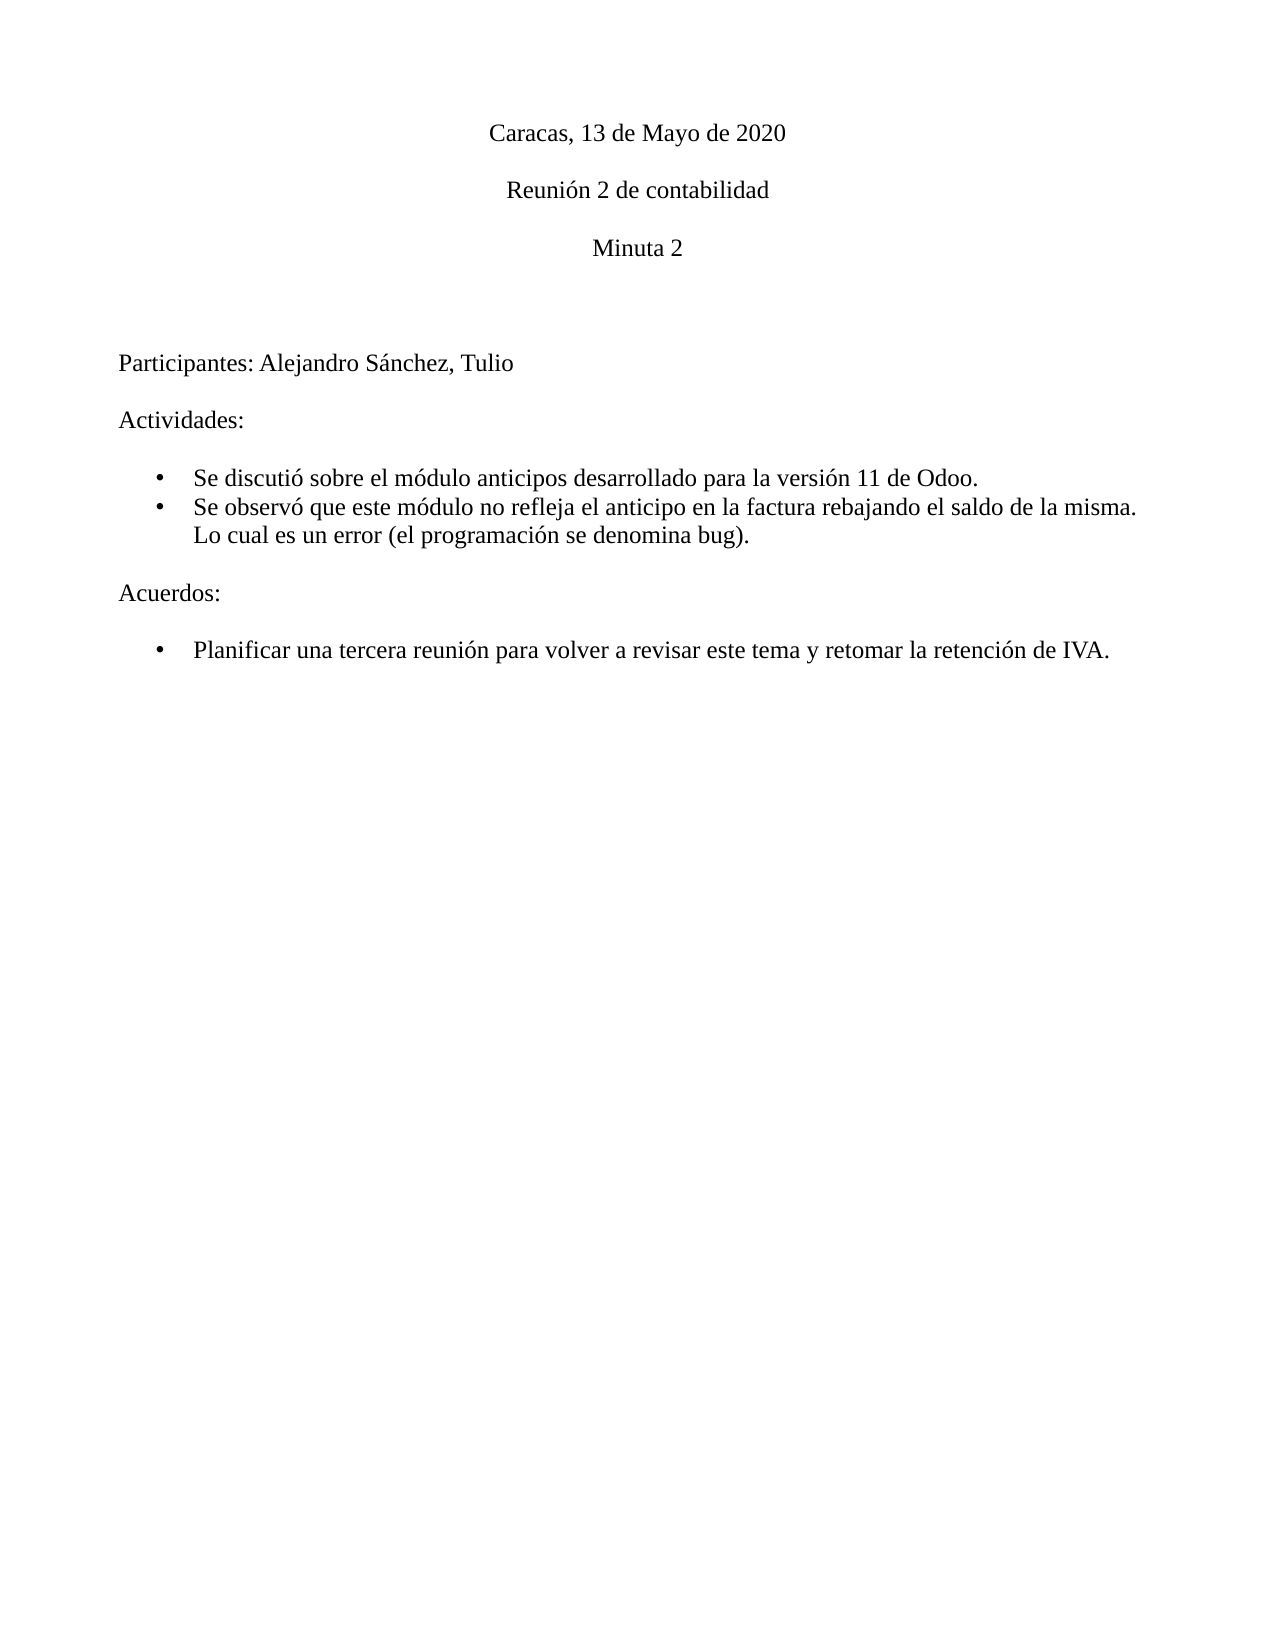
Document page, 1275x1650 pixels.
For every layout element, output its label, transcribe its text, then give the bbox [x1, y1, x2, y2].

text Acuerdos: [118, 578, 1157, 607]
text Actividades: [118, 406, 1157, 434]
list Se discutió sobre el módulo anticipos desarrollado para la versión 11 de Odoo. [156, 463, 1157, 492]
text Reunión 2 de contabilidad [118, 176, 1157, 204]
list Planificar una tercera reunión para volver a revisar este tema y retomar la retención de IVA. [156, 636, 1157, 664]
text Minuta 2 [118, 233, 1157, 262]
text Participantes: Alejandro Sánchez, Tulio [118, 348, 1157, 377]
list Se observó que este módulo no refleja el anticipo en la factura rebajando el saldo de la misma. Lo cual es un error (el programación se denomina bug). [156, 492, 1157, 549]
text Caracas, 13 de Mayo de 2020 [118, 118, 1157, 147]
